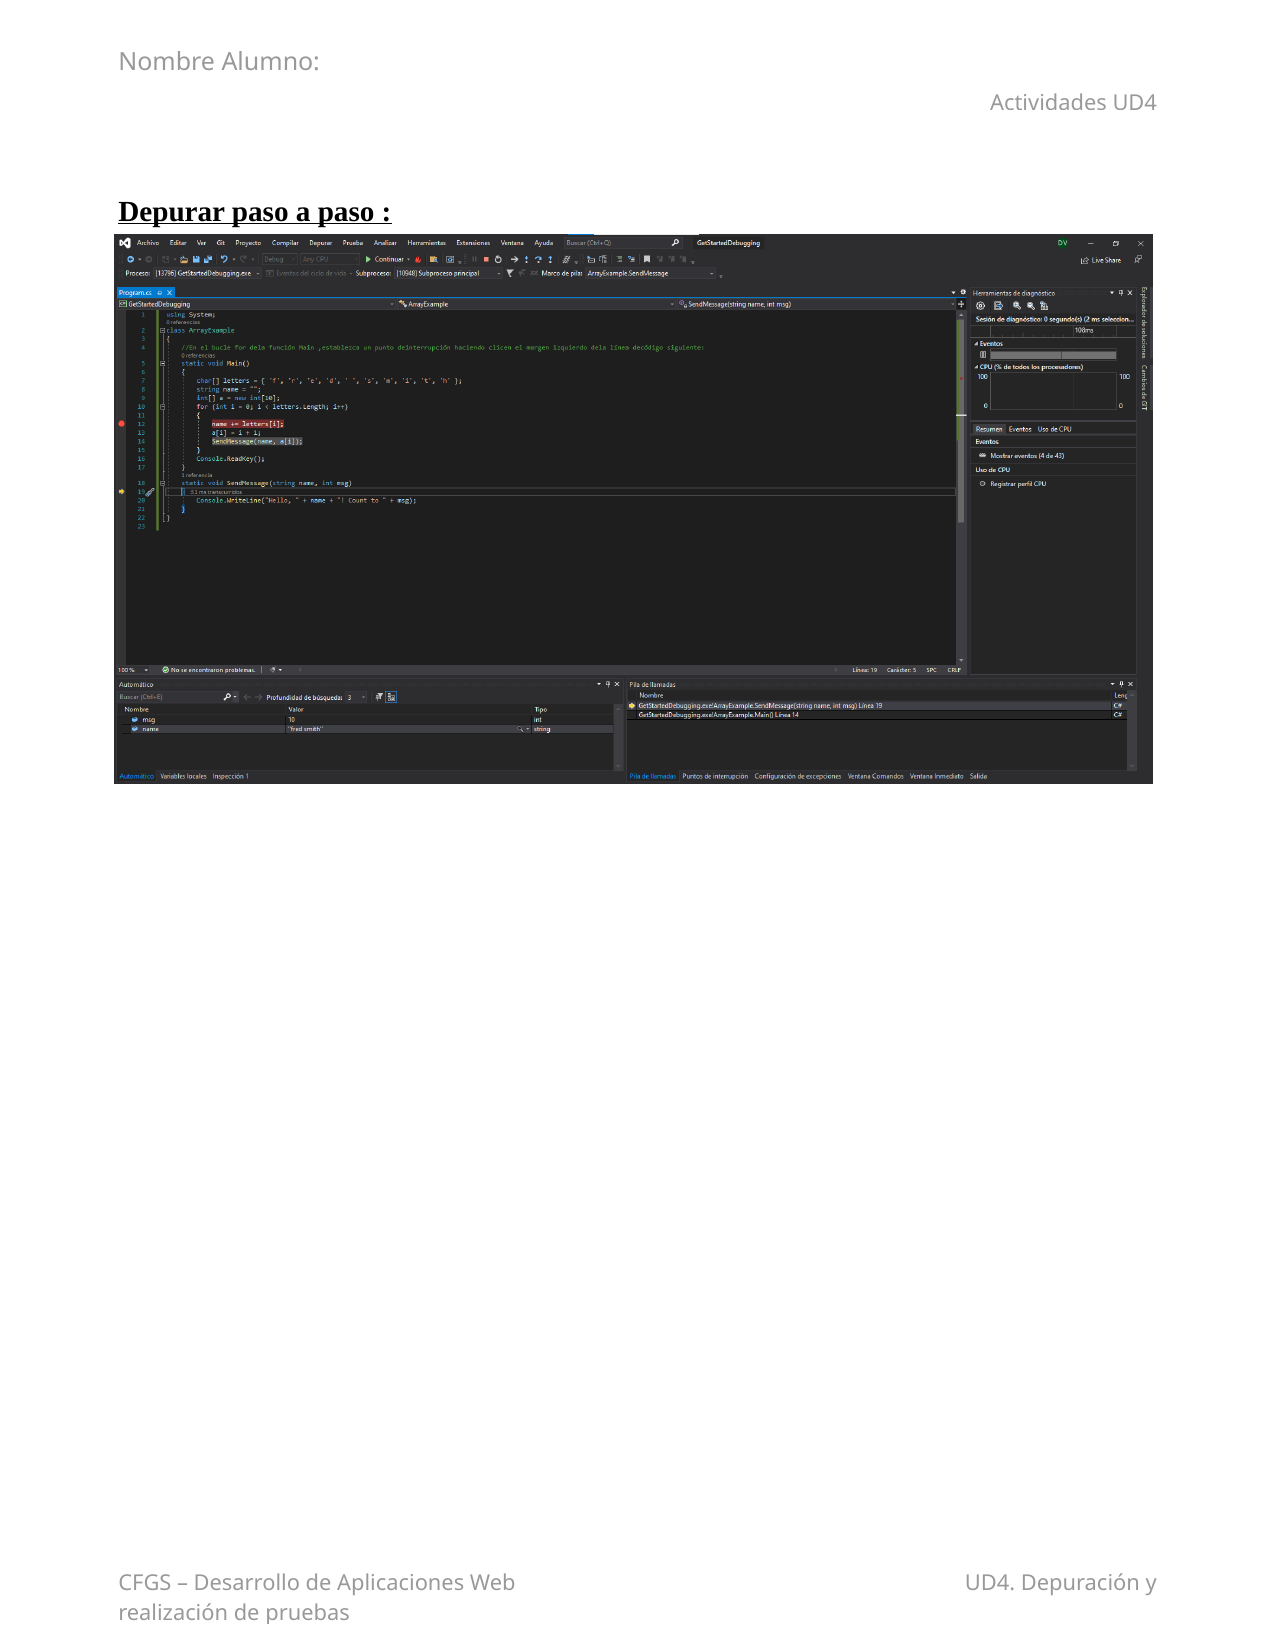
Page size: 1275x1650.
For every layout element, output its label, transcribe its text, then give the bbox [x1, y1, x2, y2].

text Depurar paso a paso : [118, 194, 1157, 227]
picture [114, 234, 1153, 784]
